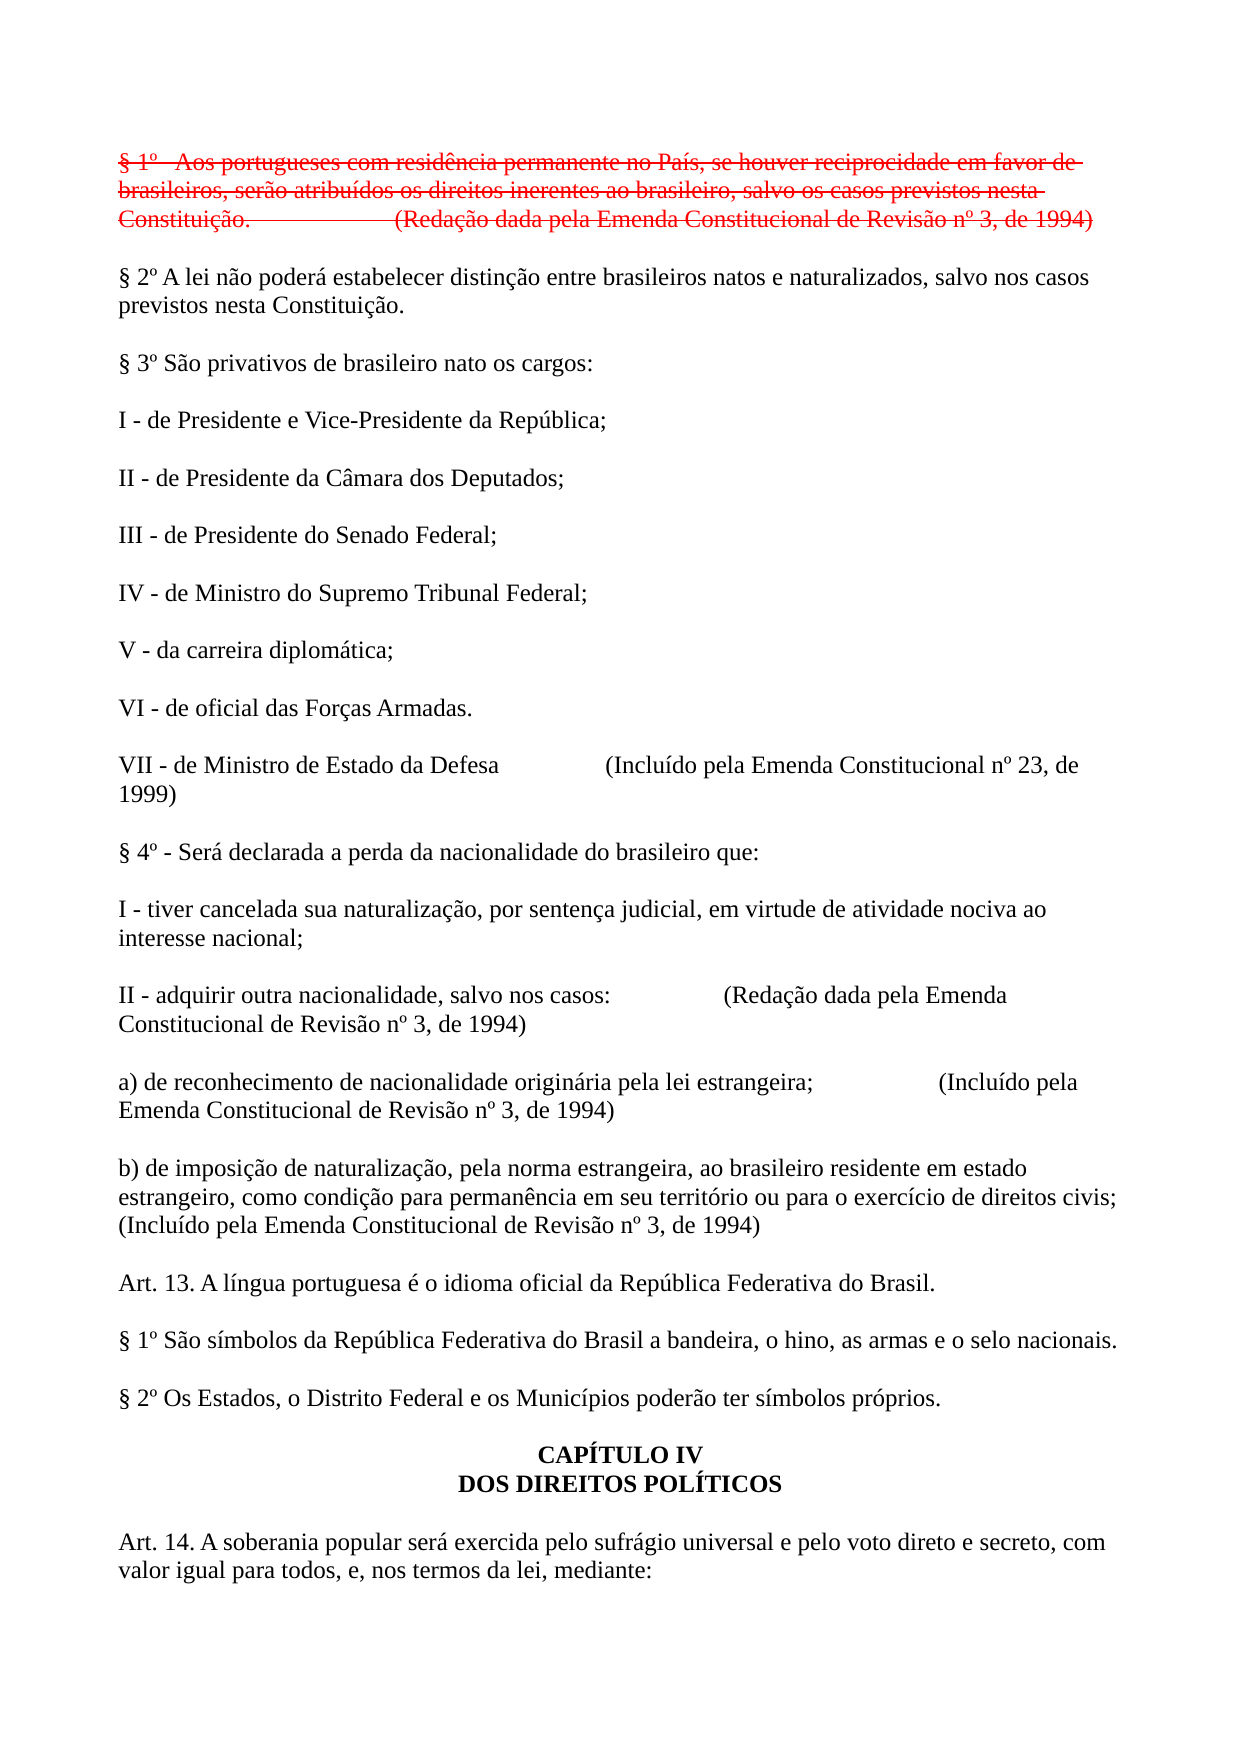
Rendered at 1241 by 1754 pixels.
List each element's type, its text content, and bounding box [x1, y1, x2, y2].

text § 3º São privativos de brasileiro nato os cargos: [118, 348, 1122, 377]
text VI - de oficial das Forças Armadas. [118, 693, 1122, 722]
text VII - de Ministro de Estado da Defesa (Incluído pela Emenda Constitucional nº 23, de 1999) [118, 751, 1122, 808]
text § 1º São símbolos da República Federativa do Brasil a bandeira, o hino, as armas e o selo nacionais. [118, 1326, 1122, 1354]
text § 2º A lei não poderá estabelecer distinção entre brasileiros natos e naturalizados, salvo nos casos previstos nesta Constituição. [118, 262, 1122, 319]
text DOS DIREITOS POLÍTICOS [118, 1469, 1122, 1498]
text CAPÍTULO IV [118, 1441, 1122, 1469]
text I - tiver cancelada sua naturalização, por sentença judicial, em virtude de atividade nociva ao interesse nacional; [118, 894, 1122, 952]
text § 2º Os Estados, o Distrito Federal e os Municípios poderão ter símbolos próprios. [118, 1383, 1122, 1412]
text I - de Presidente e Vice-Presidente da República; [118, 406, 1122, 434]
text II - de Presidente da Câmara dos Deputados; [118, 463, 1122, 492]
text § 1º Aos portugueses com residência permanente no País, se houver reciprocidade em favor de brasileiros, serão atribuídos os direitos inerentes ao brasileiro, salvo os casos previstos nesta Constituição. (Redação dada pela Emenda Constitucional de Revisão nº 3, de 1994) [118, 147, 1122, 233]
text V - da carreira diplomática; [118, 636, 1122, 664]
text a) de reconhecimento de nacionalidade originária pela lei estrangeira; (Incluído pela Emenda Constitucional de Revisão nº 3, de 1994) [118, 1067, 1122, 1124]
text § 4º - Será declarada a perda da nacionalidade do brasileiro que: [118, 837, 1122, 866]
text Art. 14. A soberania popular será exercida pelo sufrágio universal e pelo voto direto e secreto, com valor igual para todos, e, nos termos da lei, mediante: [118, 1527, 1122, 1584]
text IV - de Ministro do Supremo Tribunal Federal; [118, 578, 1122, 607]
text II - adquirir outra nacionalidade, salvo nos casos: (Redação dada pela Emenda Constitucional de Revisão nº 3, de 1994) [118, 981, 1122, 1038]
text Art. 13. A língua portuguesa é o idioma oficial da República Federativa do Brasil. [118, 1268, 1122, 1297]
text III - de Presidente do Senado Federal; [118, 521, 1122, 549]
text b) de imposição de naturalização, pela norma estrangeira, ao brasileiro residente em estado estrangeiro, como condição para permanência em seu território ou para o exercício de direitos civis; (Incluído pela Emenda Constitucional de Revisão nº 3, de 1994) [118, 1153, 1122, 1239]
